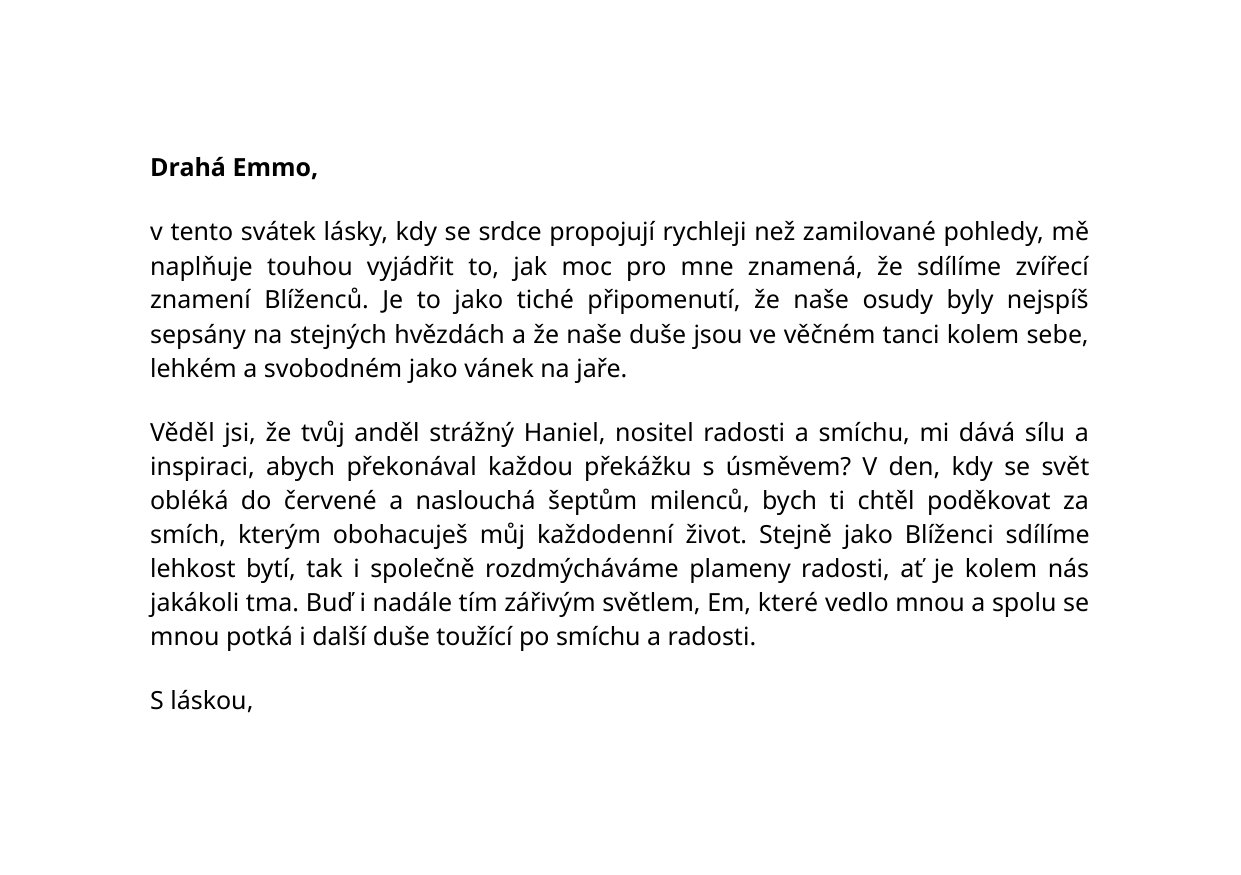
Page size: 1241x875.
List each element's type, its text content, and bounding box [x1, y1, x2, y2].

text v tento svátek lásky, kdy se srdce propojují rychleji než zamilované pohledy, mě naplňuje touhou vyjádřit to, jak moc pro mne znamená, že sdílíme zvířecí znamení Blíženců. Je to jako tiché připomenutí, že naše osudy byly nejspíš sepsány na stejných hvězdách a že naše duše jsou ve věčném tanci kolem sebe, lehkém a svobodném jako vánek na jaře. [150, 214, 1091, 384]
text S láskou, [150, 683, 1091, 717]
text Věděl jsi, že tvůj anděl strážný Haniel, nositel radosti a smíchu, mi dává sílu a inspiraci, abych překonával každou překážku s úsměvem? V den, kdy se svět obléká do červené a naslouchá šeptům milenců, bych ti chtěl poděkovat za smích, kterým obohacuješ můj každodenní život. Stejně jako Blíženci sdílíme lehkost bytí, tak i společně rozdmýcháváme plameny radosti, ať je kolem nás jakákoli tma. Buď i nadále tím zářivým světlem, Em, které vedlo mnou a spolu se mnou potká i další duše toužící po smíchu a radosti. [150, 414, 1091, 653]
text Drahá Emmo, [150, 150, 1091, 184]
